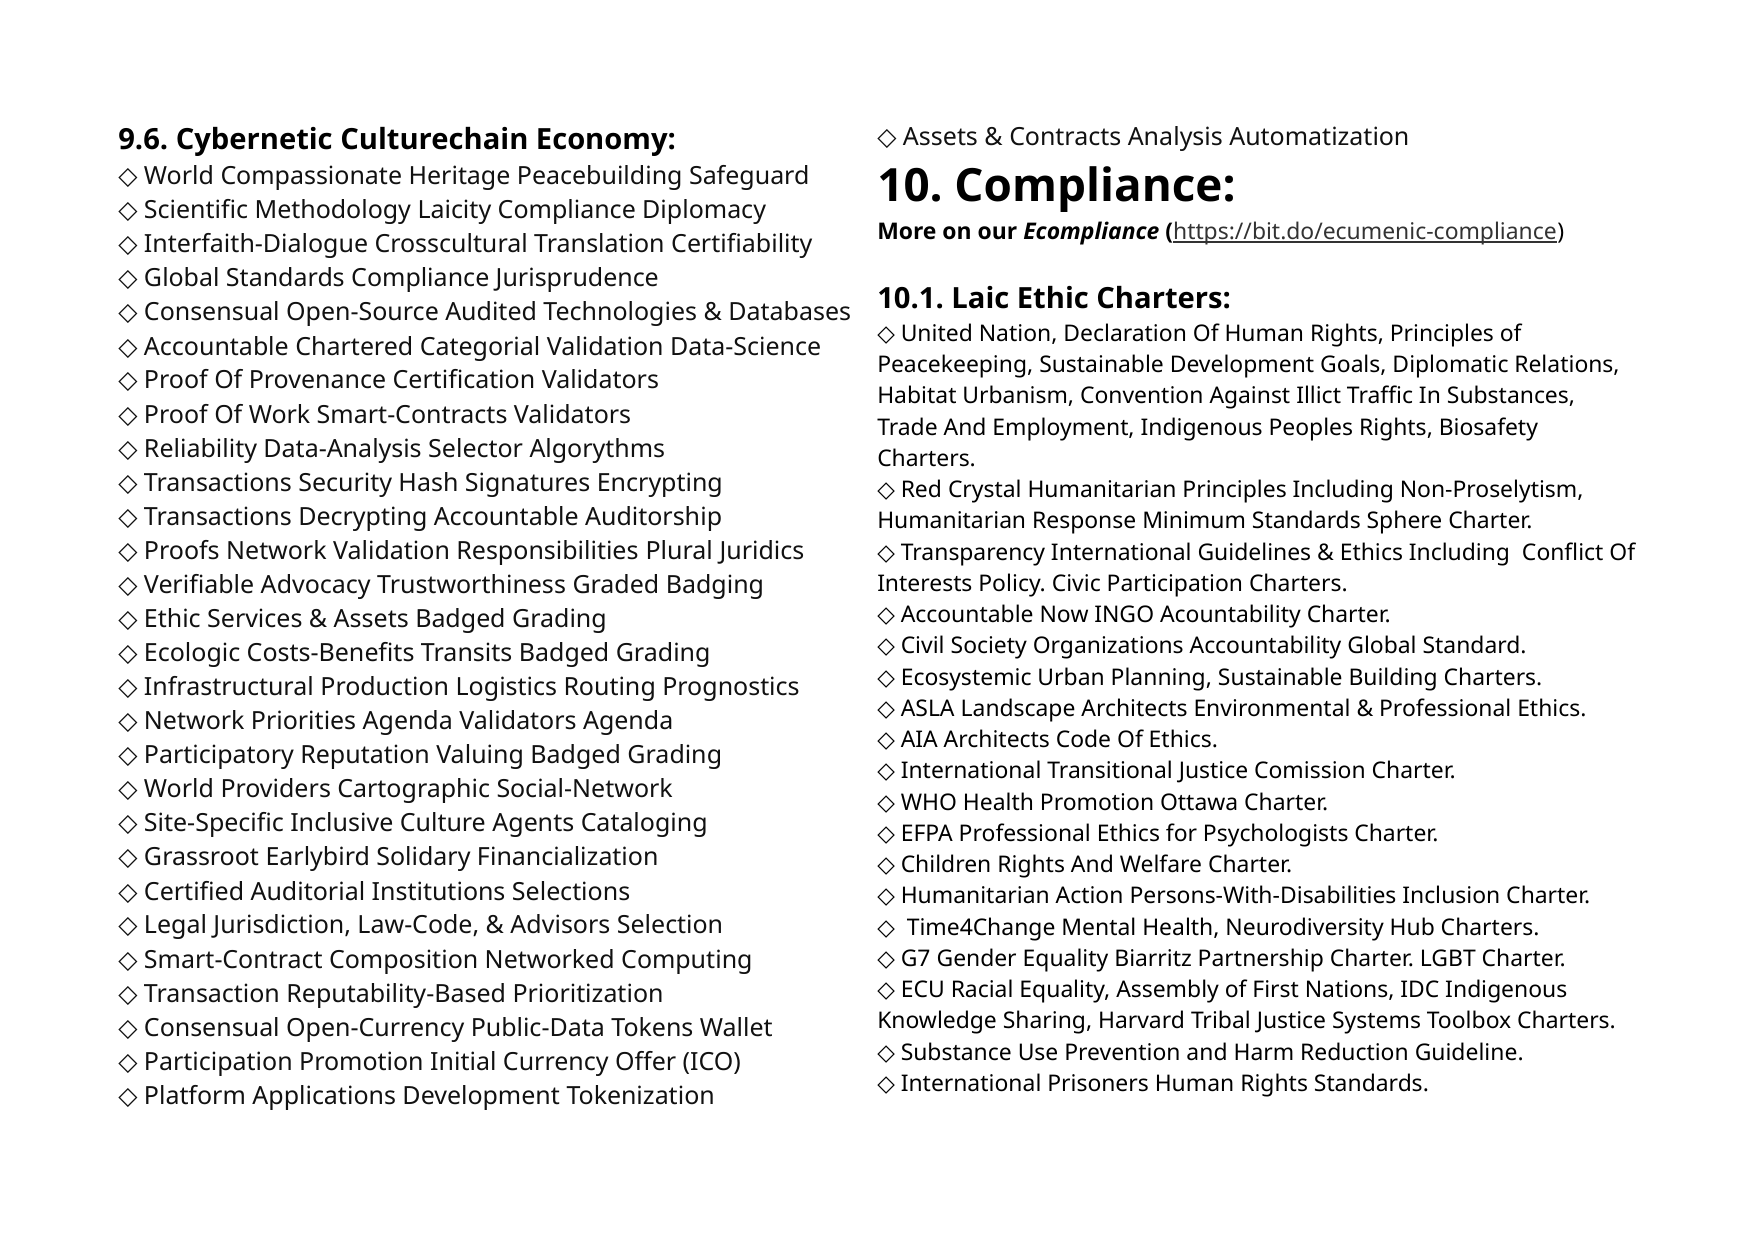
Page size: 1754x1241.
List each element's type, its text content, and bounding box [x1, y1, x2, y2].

text ◇ Scientific Methodology Laicity Compliance Diplomacy [118, 192, 877, 226]
text More on our Ecompliance (https://bit.do/ecumenic-compliance) [877, 214, 1636, 246]
text ◇ Smart-Contract Composition Networked Computing [118, 941, 877, 975]
text ◇ Civil Society Organizations Accountability Global Standard. [877, 629, 1636, 661]
text ◇ International Prisoners Human Rights Standards. [877, 1067, 1636, 1098]
text ◇ Proof Of Work Smart-Contracts Validators [118, 396, 877, 430]
text ◇ Time4Change Mental Health, Neurodiversity Hub Charters. [877, 911, 1636, 942]
text ◇ Ecosystemic Urban Planning, Sustainable Building Charters. [877, 661, 1636, 692]
text 9.6. Cybernetic Culturechain Economy: [118, 118, 877, 158]
text ◇ Reliability Data-Analysis Selector Algorythms [118, 430, 877, 464]
text ◇ Substance Use Prevention and Harm Reduction Guideline. [877, 1036, 1636, 1067]
text ◇ Verifiable Advocacy Trustworthiness Graded Badging [118, 567, 877, 601]
text ◇ Humanitarian Action Persons-With-Disabilities Inclusion Charter. [877, 879, 1636, 911]
text ◇ Accountable Chartered Categorial Validation Data-Science [118, 328, 877, 362]
text ◇ AIA Architects Code Of Ethics. [877, 723, 1636, 754]
text ◇ Transactions Security Hash Signatures Encrypting [118, 464, 877, 498]
text ◇ Children Rights And Welfare Charter. [877, 848, 1636, 879]
text ◇ Legal Jurisdiction, Law-Code, & Advisors Selection [118, 907, 877, 941]
text ◇ Red Crystal Humanitarian Principles Including Non-Proselytism, Humanitarian Response Minimum Standards Sphere Charter. [877, 473, 1636, 536]
text ◇ Network Priorities Agenda Validators Agenda [118, 703, 877, 737]
text ◇ World Providers Cartographic Social-Network [118, 771, 877, 805]
text ◇ Certified Auditorial Institutions Selections [118, 873, 877, 907]
text ◇ Platform Applications Development Tokenization [118, 1077, 877, 1112]
text ◇ Consensual Open-Source Audited Technologies & Databases [118, 294, 877, 328]
text ◇ United Nation, Declaration Of Human Rights, Principles of Peacekeeping, Sustainable Development Goals, Diplomatic Relations, Habitat Urbanism, Convention Against Illict Traffic In Substances, Trade And Employment, Indigenous Peoples Rights, Biosafety Charters. [877, 317, 1636, 473]
text ◇ Interfaith-Dialogue Crosscultural Translation Certifiability [118, 226, 877, 260]
text ◇ WHO Health Promotion Ottawa Charter. [877, 786, 1636, 817]
text ◇ Transparency International Guidelines & Ethics Including Conflict Of Interests Policy. Civic Participation Charters. [877, 536, 1636, 598]
text ◇ Proofs Network Validation Responsibilities Plural Juridics [118, 532, 877, 567]
text ◇ Participation Promotion Initial Currency Offer (ICO) [118, 1043, 877, 1077]
text 10.1. Laic Ethic Charters: [877, 277, 1636, 317]
text ◇ Transaction Reputability-Based Prioritization [118, 975, 877, 1009]
text ◇ ASLA Landscape Architects Environmental & Professional Ethics. [877, 692, 1636, 723]
text ◇ Participatory Reputation Valuing Badged Grading [118, 737, 877, 771]
text 10. Compliance: [877, 152, 1636, 214]
text ◇ Consensual Open-Currency Public-Data Tokens Wallet [118, 1009, 877, 1043]
text ◇ Global Standards Compliance Jurisprudence [118, 260, 877, 294]
text ◇ Ecologic Costs-Benefits Transits Badged Grading [118, 635, 877, 669]
text ◇ Accountable Now INGO Acountability Charter. [877, 598, 1636, 629]
text ◇ EFPA Professional Ethics for Psychologists Charter. [877, 817, 1636, 848]
text ◇ Grassroot Earlybird Solidary Financialization [118, 839, 877, 873]
text ◇ World Compassionate Heritage Peacebuilding Safeguard [118, 158, 877, 192]
text ◇ International Transitional Justice Comission Charter. [877, 754, 1636, 786]
text ◇ G7 Gender Equality Biarritz Partnership Charter. LGBT Charter. [877, 942, 1636, 973]
text ◇ ECU Racial Equality, Assembly of First Nations, IDC Indigenous Knowledge Sharing, Harvard Tribal Justice Systems Toolbox Charters. [877, 973, 1636, 1036]
text ◇ Site-Specific Inclusive Culture Agents Cataloging [118, 805, 877, 839]
text ◇ Infrastructural Production Logistics Routing Prognostics [118, 669, 877, 703]
text ◇ Assets & Contracts Analysis Automatization [877, 118, 1636, 152]
text ◇ Proof Of Provenance Certification Validators [118, 362, 877, 396]
text ◇ Ethic Services & Assets Badged Grading [118, 601, 877, 635]
text ◇ Transactions Decrypting Accountable Auditorship [118, 498, 877, 532]
